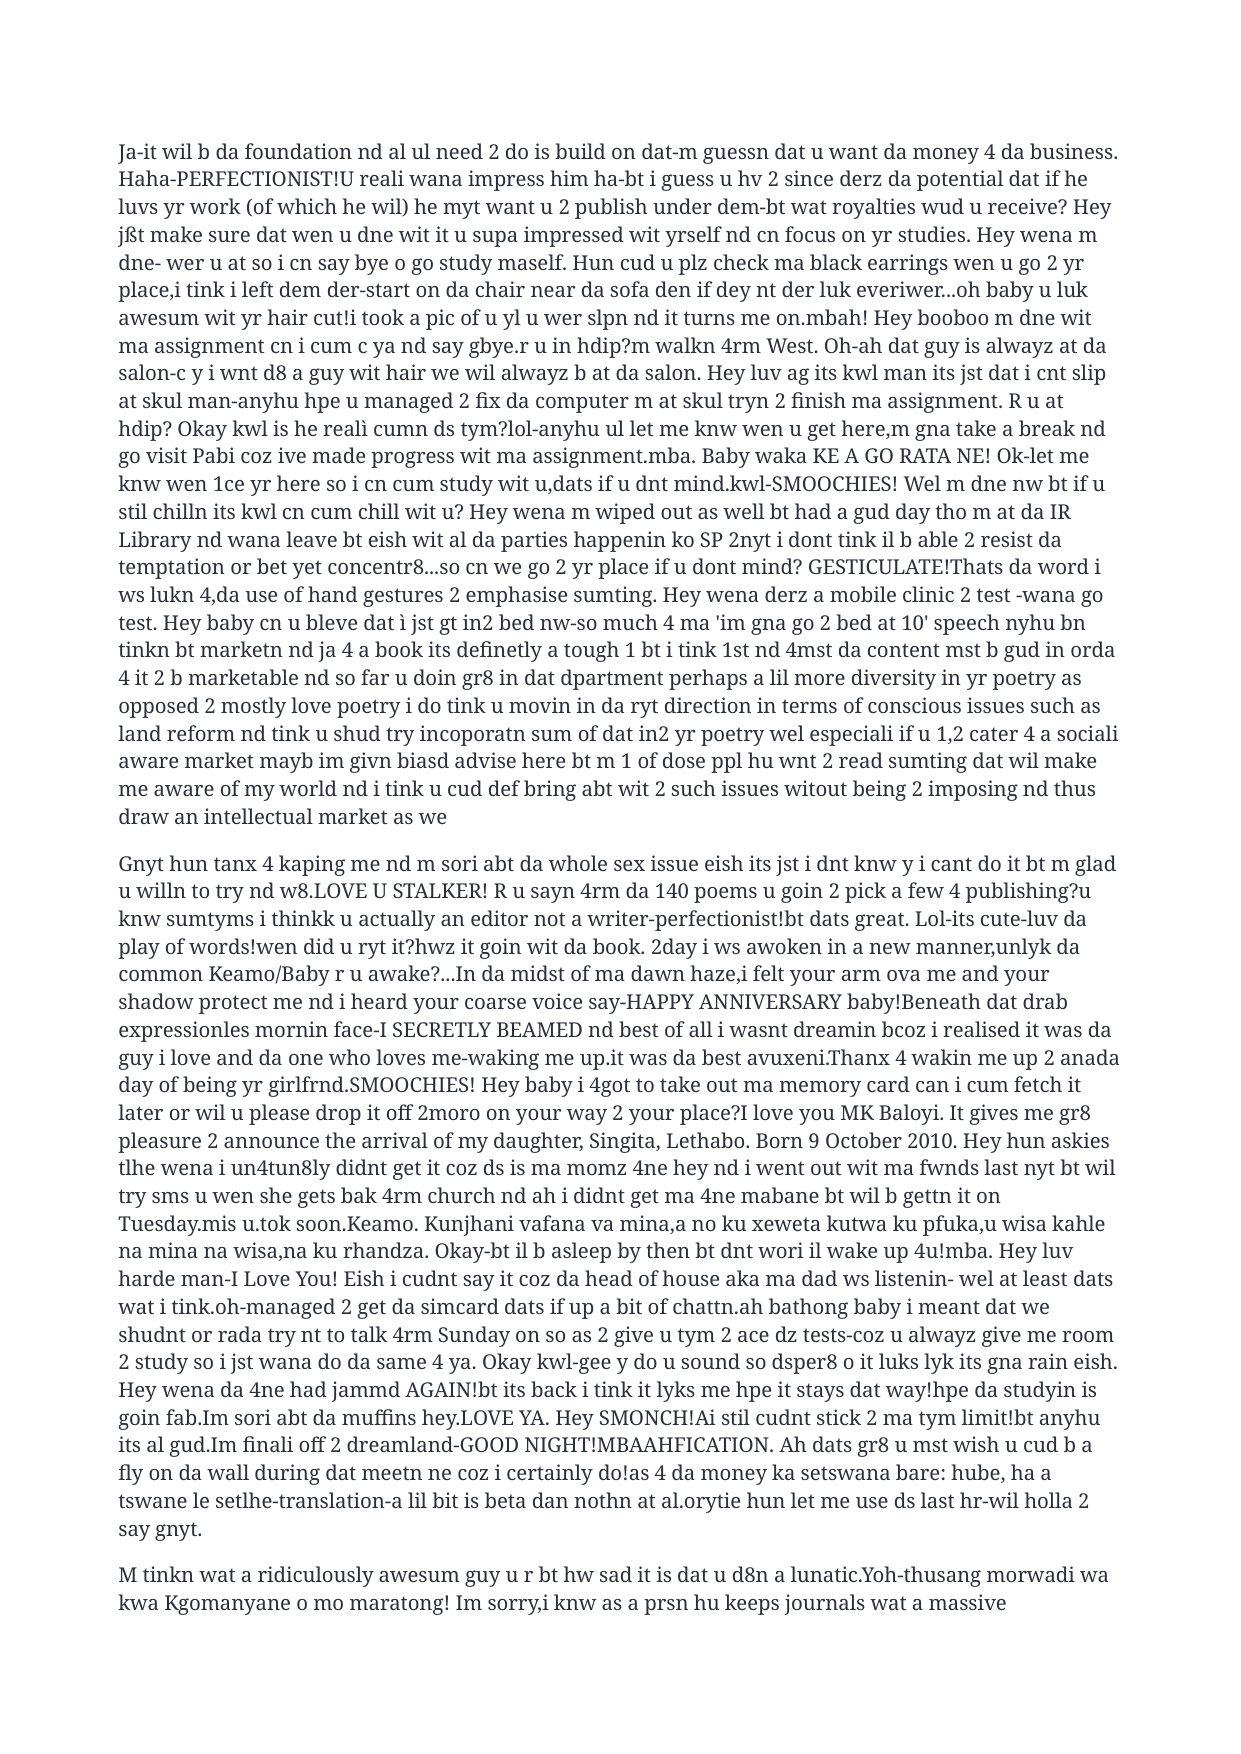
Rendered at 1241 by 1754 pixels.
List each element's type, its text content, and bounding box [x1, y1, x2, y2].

text M tinkn wat a ridiculously awesum guy u r bt hw sad it is dat u d8n a lunatic.Yoh-thusang morwadi wa kwa Kgomanyane o mo maratong! Im sorry,i knw as a prsn hu keeps journals wat a massive [118, 1561, 1122, 1616]
text Gnyt hun tanx 4 kaping me nd m sori abt da whole sex issue eish its jst i dnt knw y i cant do it bt m glad u willn to try nd w8.LOVE U STALKER! R u sayn 4rm da 140 poems u goin 2 pick a few 4 publishing?u knw sumtyms i thinkk u actually an editor not a writer-perfectionist!bt dats great. Lol-its cute-luv da play of words!wen did u ryt it?hwz it goin wit da book. 2day i ws awoken in a new manner,unlyk da common Keamo/Baby r u awake?...In da midst of ma dawn haze,i felt your arm ova me and your shadow protect me nd i heard your coarse voice say-HAPPY ANNIVERSARY baby!Beneath dat drab expressionles mornin face-I SECRETLY BEAMED nd best of all i wasnt dreamin bcoz i realised it was da guy i love and da one who loves me-waking me up.it was da best avuxeni.Thanx 4 wakin me up 2 anada day of being yr girlfrnd.SMOOCHIES! Hey baby i 4got to take out ma memory card can i cum fetch it later or wil u please drop it off 2moro on your way 2 your place?I love you MK Baloyi. It gives me gr8 pleasure 2 announce the arrival of my daughter, Singita, Lethabo. Born 9 October 2010. Hey hun askies tlhe wena i un4tun8ly didnt get it coz ds is ma momz 4ne hey nd i went out wit ma fwnds last nyt bt wil try sms u wen she gets bak 4rm church nd ah i didnt get ma 4ne mabane bt wil b gettn it on Tuesday.mis u.tok soon.Keamo. Kunjhani vafana va mina,a no ku xeweta kutwa ku pfuka,u wisa kahle na mina na wisa,na ku rhandza. Okay-bt il b asleep by then bt dnt wori il wake up 4u!mba. Hey luv harde man-I Love You! Eish i cudnt say it coz da head of house aka ma dad ws listenin- wel at least dats wat i tink.oh-managed 2 get da simcard dats if up a bit of chattn.ah bathong baby i meant dat we shudnt or rada try nt to talk 4rm Sunday on so as 2 give u tym 2 ace dz tests-coz u alwayz give me room 2 study so i jst wana do da same 4 ya. Okay kwl-gee y do u sound so dsper8 o it luks lyk its gna rain eish. Hey wena da 4ne had jammd AGAIN!bt its back i tink it lyks me hpe it stays dat way!hpe da studyin is goin fab.Im sori abt da muffins hey.LOVE YA. Hey SMONCH!Ai stil cudnt stick 2 ma tym limit!bt anyhu its al gud.Im finali off 2 dreamland-GOOD NIGHT!MBAAHFICATION. Ah dats gr8 u mst wish u cud b a fly on da wall during dat meetn ne coz i certainly do!as 4 da money ka setswana bare: hube, ha a tswane le setlhe-translation-a lil bit is beta dan nothn at al.orytie hun let me use ds last hr-wil holla 2 say gnyt. [118, 849, 1122, 1542]
text Ja-it wil b da foundation nd al ul need 2 do is build on dat-m guessn dat u want da money 4 da business. Haha-PERFECTIONIST!U reali wana impress him ha-bt i guess u hv 2 since derz da potential dat if he luvs yr work (of which he wil) he myt want u 2 publish under dem-bt wat royalties wud u receive? Hey jßt make sure dat wen u dne wit it u supa impressed wit yrself nd cn focus on yr studies. Hey wena m dne- wer u at so i cn say bye o go study maself. Hun cud u plz check ma black earrings wen u go 2 yr place,i tink i left dem der-start on da chair near da sofa den if dey nt der luk everiwer...oh baby u luk awesum wit yr hair cut!i took a pic of u yl u wer slpn nd it turns me on.mbah! Hey booboo m dne wit ma assignment cn i cum c ya nd say gbye.r u in hdip?m walkn 4rm West. Oh-ah dat guy is alwayz at da salon-c y i wnt d8 a guy wit hair we wil alwayz b at da salon. Hey luv ag its kwl man its jst dat i cnt slip at skul man-anyhu hpe u managed 2 fix da computer m at skul tryn 2 finish ma assignment. R u at hdip? Okay kwl is he realì cumn ds tym?lol-anyhu ul let me knw wen u get here,m gna take a break nd go visit Pabi coz ive made progress wit ma assignment.mba. Baby waka KE A GO RATA NE! Ok-let me knw wen 1ce yr here so i cn cum study wit u,dats if u dnt mind.kwl-SMOOCHIES! Wel m dne nw bt if u stil chilln its kwl cn cum chill wit u? Hey wena m wiped out as well bt had a gud day tho m at da IR Library nd wana leave bt eish wit al da parties happenin ko SP 2nyt i dont tink il b able 2 resist da temptation or bet yet concentr8...so cn we go 2 yr place if u dont mind? GESTICULATE!Thats da word i ws lukn 4,da use of hand gestures 2 emphasise sumting. Hey wena derz a mobile clinic 2 test -wana go test. Hey baby cn u bleve dat ì jst gt in2 bed nw-so much 4 ma 'im gna go 2 bed at 10' speech nyhu bn tinkn bt marketn nd ja 4 a book its definetly a tough 1 bt i tink 1st nd 4mst da content mst b gud in orda 4 it 2 b marketable nd so far u doin gr8 in dat dpartment perhaps a lil more diversity in yr poetry as opposed 2 mostly love poetry i do tink u movin in da ryt direction in terms of conscious issues such as land reform nd tink u shud try incoporatn sum of dat in2 yr poetry wel especiali if u 1,2 cater 4 a sociali aware market mayb im givn biasd advise here bt m 1 of dose ppl hu wnt 2 read sumting dat wil make me aware of my world nd i tink u cud def bring abt wit 2 such issues witout being 2 imposing nd thus draw an intellectual market as we [118, 137, 1122, 830]
